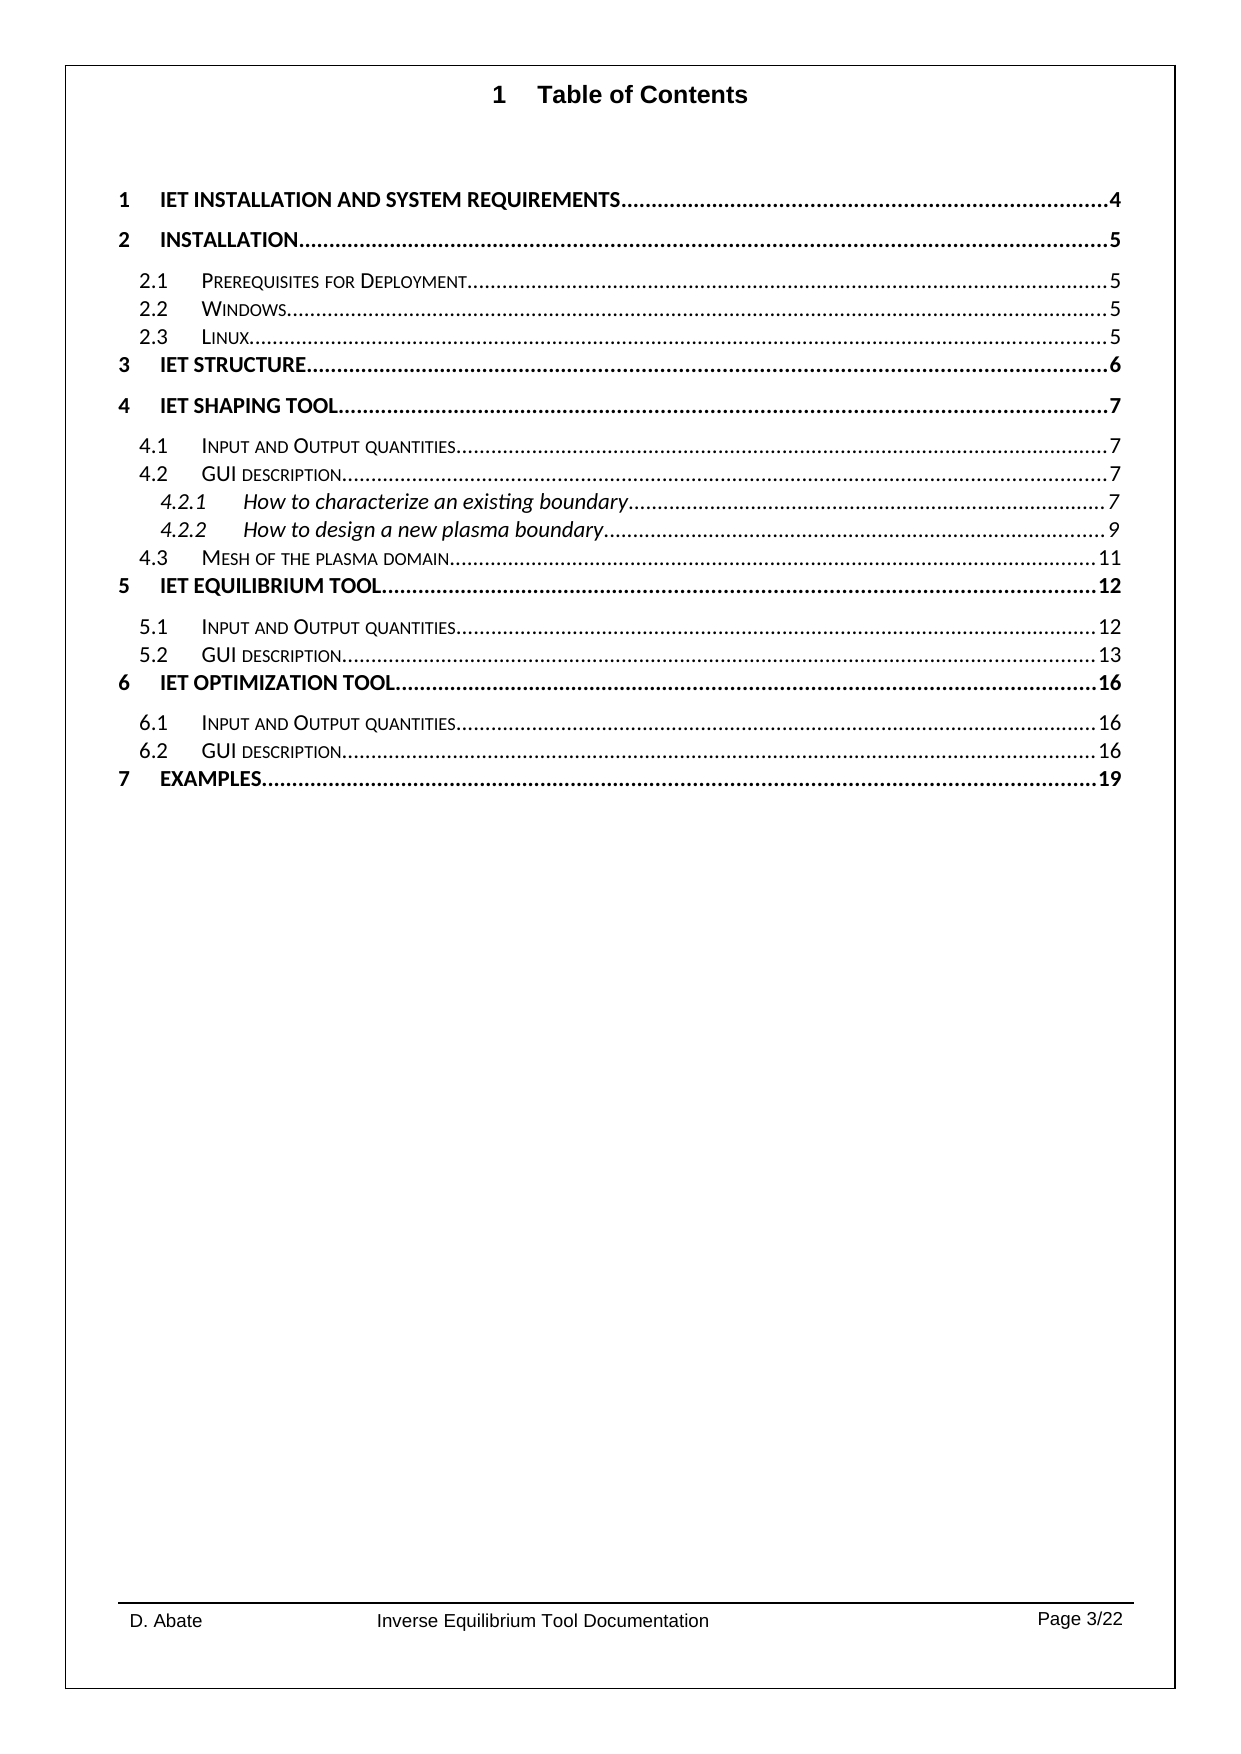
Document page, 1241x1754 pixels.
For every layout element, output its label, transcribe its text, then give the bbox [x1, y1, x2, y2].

text 1 IET installation and System Requirements 4 [118, 185, 1122, 213]
text 2.1 Prerequisites for Deployment 5 [139, 266, 1122, 294]
subtitle Table of Contents [118, 80, 1122, 109]
text 6.1 Input and Output quantities 16 [139, 708, 1122, 736]
text 2.2 Windows 5 [139, 294, 1122, 322]
text 3 IET structure 6 [118, 350, 1122, 378]
text 4.3 Mesh of the plasma domain 11 [139, 543, 1122, 571]
text 2.3 Linux 5 [139, 322, 1122, 350]
text 5 IET EQUILIBRIUM TOOL 12 [118, 571, 1122, 599]
text 2 Installation 5 [118, 226, 1122, 254]
text 5.2 GUI description 13 [139, 640, 1122, 668]
text 7 Examples 19 [118, 764, 1122, 792]
text 4.2.1 How to characterize an existing boundary 7 [160, 487, 1122, 515]
text 4.1 Input and Output quantities 7 [139, 431, 1122, 459]
text 6.2 GUI description 16 [139, 736, 1122, 764]
text 4.2.2 How to design a new plasma boundary 9 [160, 515, 1122, 543]
text 6 IET OPTIMIZATION TOOL 16 [118, 668, 1122, 696]
text 4 IET SHAPING TOOL 7 [118, 391, 1122, 419]
text 4.2 GUI description 7 [139, 459, 1122, 487]
text 5.1 Input and Output quantities 12 [139, 612, 1122, 640]
